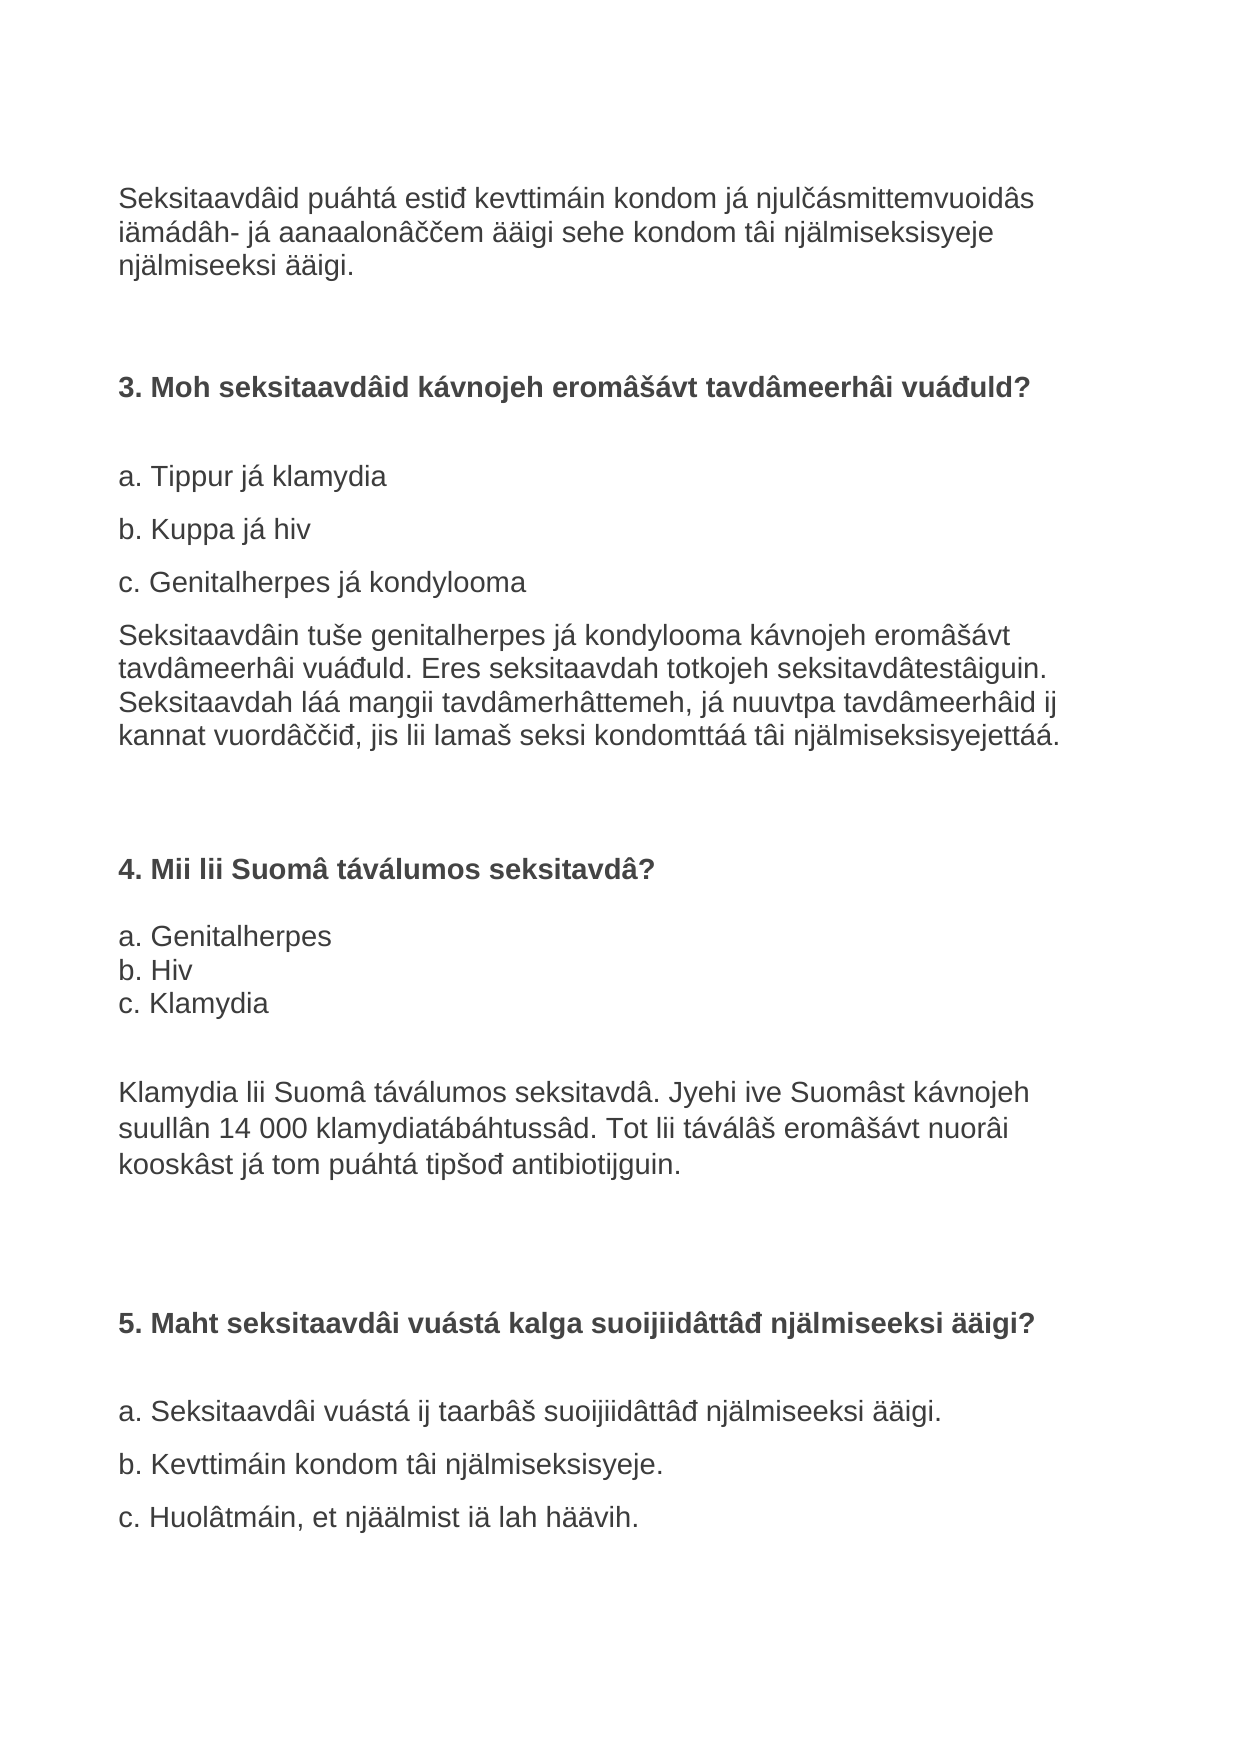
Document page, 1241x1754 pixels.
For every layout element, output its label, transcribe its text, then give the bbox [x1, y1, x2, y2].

text a. Tippur já klamydia [118, 459, 1122, 493]
subtitle 5. Maht seksitaavdâi vuástá kalga suoijiidâttâđ njälmiseeksi ääigi? [118, 1306, 1122, 1339]
text c. Klamydia [118, 986, 1122, 1020]
text a. Seksitaavdâi vuástá ij taarbâš suoijiidâttâđ njälmiseeksi ääigi. [118, 1394, 1122, 1428]
text a. Genitalherpes [118, 919, 1122, 953]
subtitle 4. Mii lii Suomâ táválumos seksitavdâ? [118, 852, 1122, 886]
text b. Hiv [118, 953, 1122, 986]
text b. Kuppa já hiv [118, 512, 1122, 545]
text c. Genitalherpes já kondylooma [118, 565, 1122, 598]
text Seksitaavdâid puáhtá estiđ kevttimáin kondom já njulčásmittemvuoidâs iämádâh- já aanaalonâččem ääigi sehe kondom tâi njälmiseksisyeje njälmiseeksi ääigi. [118, 181, 1122, 282]
text b. Kevttimáin kondom tâi njälmiseksisyeje. [118, 1447, 1122, 1481]
text c. Huolâtmáin, et njäälmist iä lah häävih. [118, 1500, 1122, 1534]
text Seksitaavdâin tuše genitalherpes já kondylooma kávnojeh eromâšávt tavdâmeerhâi vuáđuld. Eres seksitaavdah totkojeh seksitavdâtestâiguin. Seksitaavdah láá maŋgii tavdâmerhâttemeh, já nuuvtpa tavdâmeerhâid ij kannat vuordâččiđ, jis lii lamaš seksi kondomttáá tâi njälmiseksisyejettáá. [118, 617, 1122, 752]
text Klamydia lii Suomâ táválumos seksitavdâ. Jyehi ive Suomâst kávnojeh suullân 14 000 klamydiatábáhtussâd. Tot lii táválâš eromâšávt nuorâi kooskâst já tom puáhtá tipšođ antibiotijguin. [118, 1075, 1122, 1181]
subtitle 3. Moh seksitaavdâid kávnojeh eromâšávt tavdâmeerhâi vuáđuld? [118, 370, 1122, 404]
